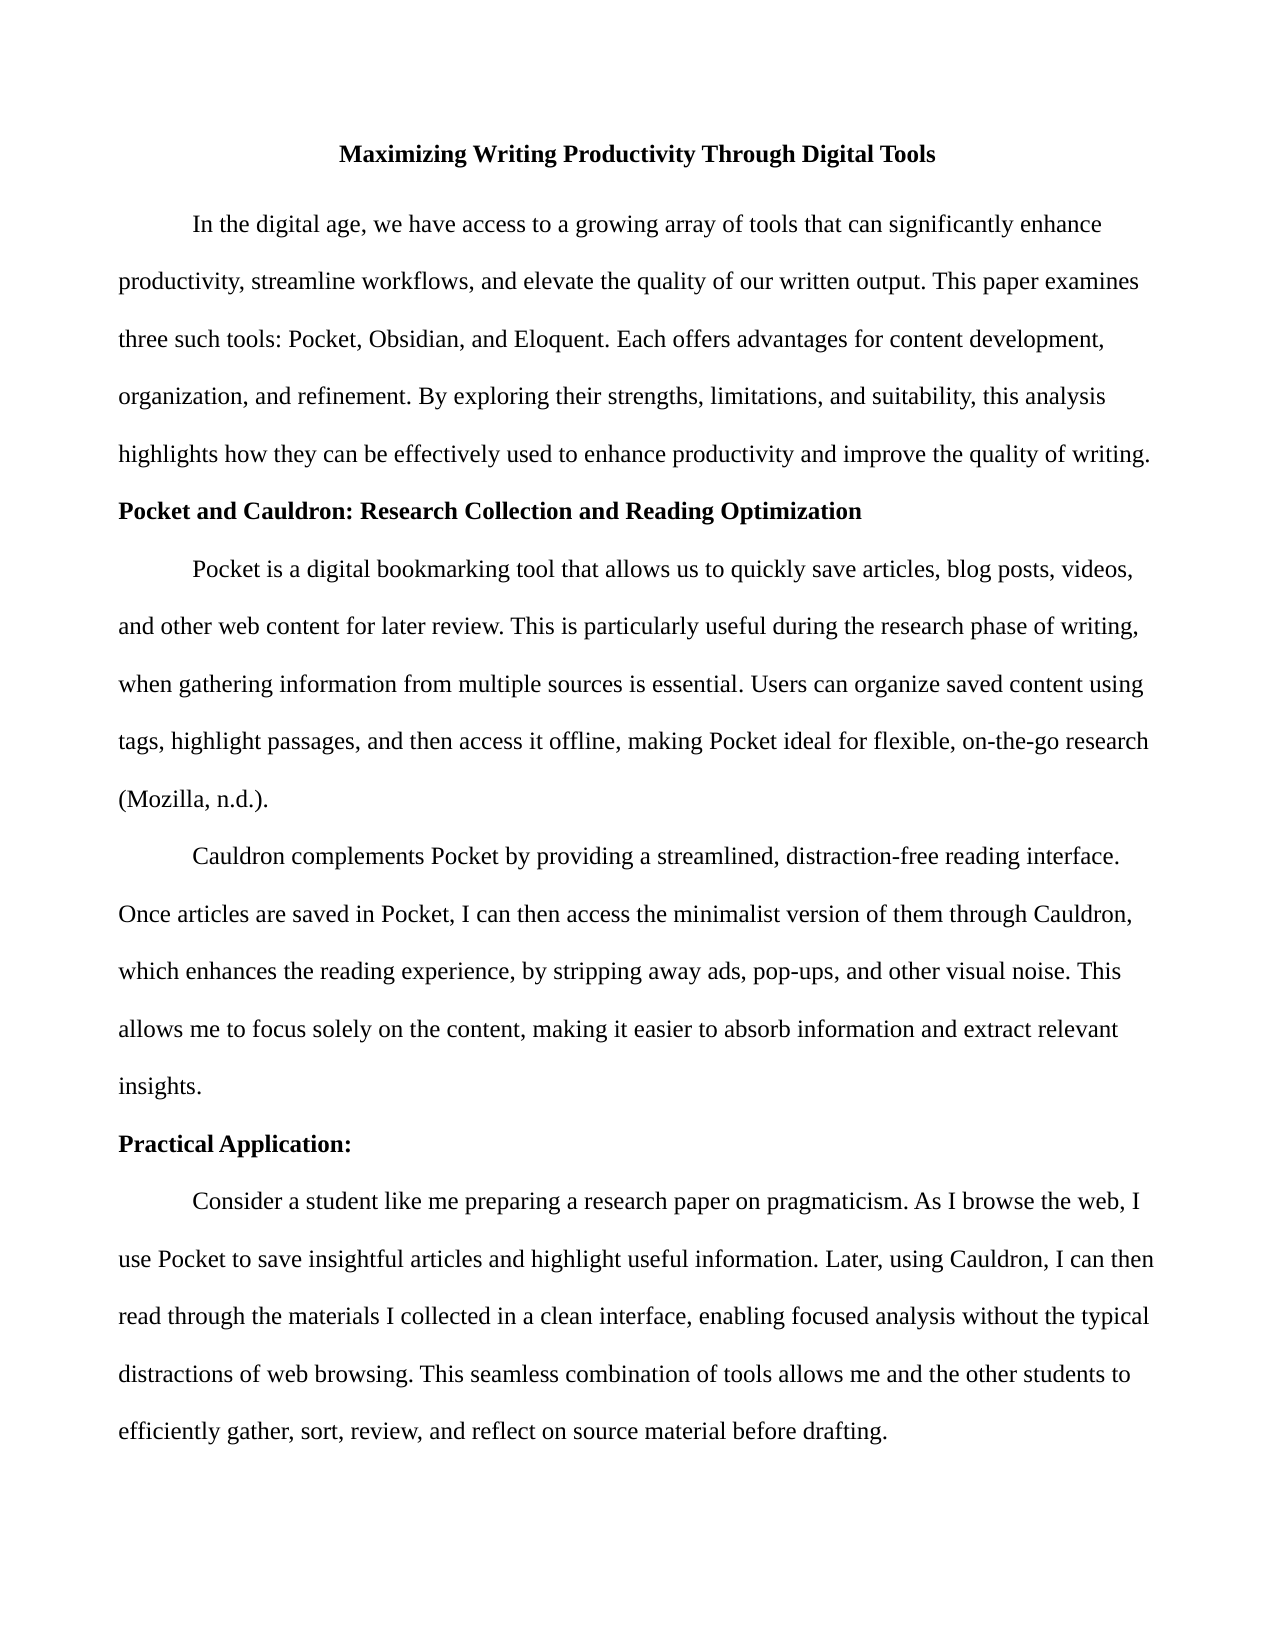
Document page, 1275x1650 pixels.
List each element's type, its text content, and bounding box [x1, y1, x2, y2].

text Cauldron complements Pocket by providing a streamlined, distraction-free reading interface. Once articles are saved in Pocket, I can then access the minimalist version of them through Cauldron, which enhances the reading experience, by stripping away ads, pop-ups, and other visual noise. This allows me to focus solely on the content, making it easier to absorb information and extract relevant insights. [118, 841, 1157, 1100]
text Practical Application: Consider a student like me preparing a research paper on pragmaticism. As I browse the web, I use Pocket to save insightful articles and highlight useful information. Later, using Cauldron, I can then read through the materials I collected in a clean interface, enabling focused analysis without the typical distractions of web browsing. This seamless combination of tools allows me and the other students to efficiently gather, sort, review, and reflect on source material before drafting. [118, 1129, 1157, 1445]
subtitle Maximizing Writing Productivity Through Digital Tools [118, 139, 1157, 168]
text Pocket and Cauldron: Research Collection and Reading Optimization Pocket is a digital bookmarking tool that allows us to quickly save articles, blog posts, videos, and other web content for later review. This is particularly useful during the research phase of writing, when gathering information from multiple sources is essential. Users can organize saved content using tags, highlight passages, and then access it offline, making Pocket ideal for flexible, on-the-go research (Mozilla, n.d.). [118, 496, 1157, 813]
text In the digital age, we have access to a growing array of tools that can significantly enhance productivity, streamline workflows, and elevate the quality of our written output. This paper examines three such tools: Pocket, Obsidian, and Eloquent. Each offers advantages for content development, organization, and refinement. By exploring their strengths, limitations, and suitability, this analysis highlights how they can be effectively used to enhance productivity and improve the quality of writing. [118, 209, 1157, 468]
